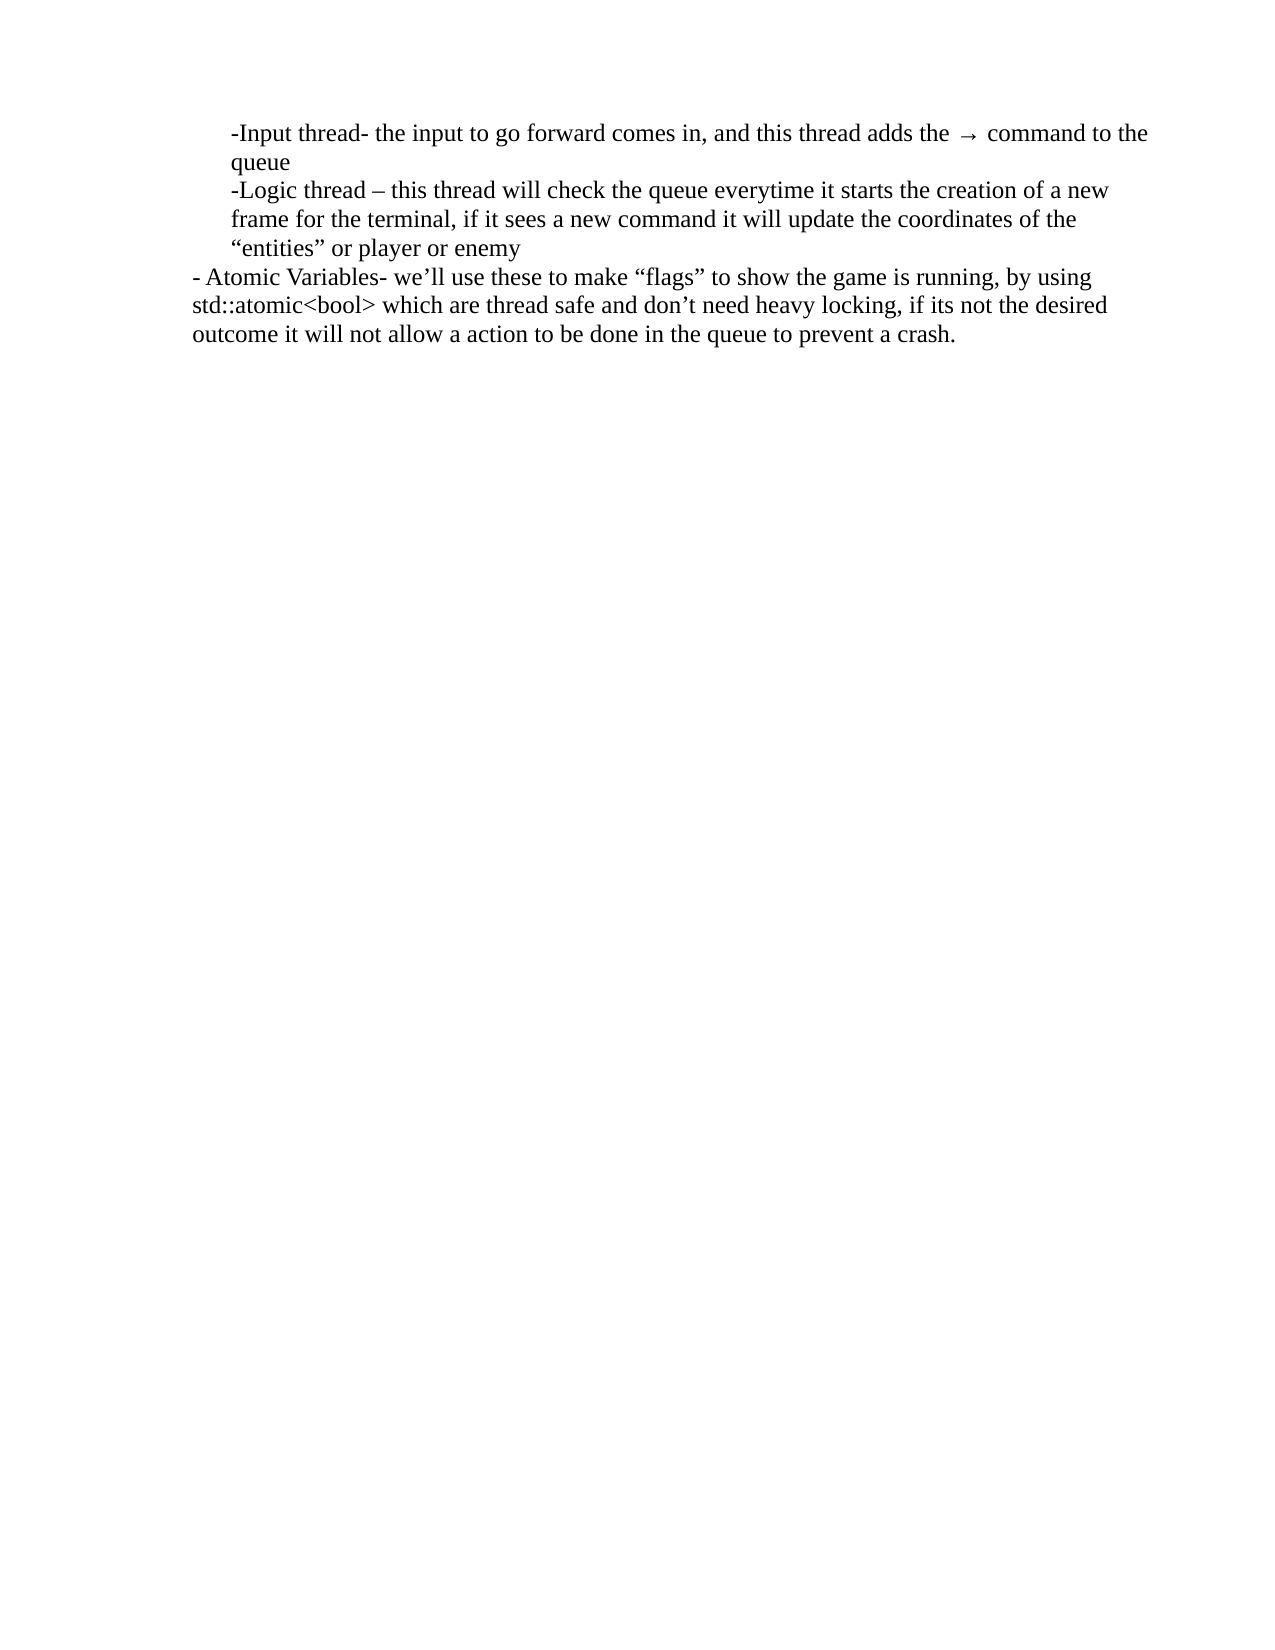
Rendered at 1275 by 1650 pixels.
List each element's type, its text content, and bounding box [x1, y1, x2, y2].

list -Input thread- the input to go forward comes in, and this thread adds the → command to the queue [193, 118, 1157, 176]
text - Atomic Variables- we’ll use these to make “flags” to show the game is running, by using std::atomic<bool> which are thread safe and don’t need heavy locking, if its not the desired outcome it will not allow a action to be done in the queue to prevent a crash. [118, 262, 1157, 348]
list -Logic thread – this thread will check the queue everytime it starts the creation of a new frame for the terminal, if it sees a new command it will update the coordinates of the “entities” or player or enemy [193, 176, 1157, 262]
